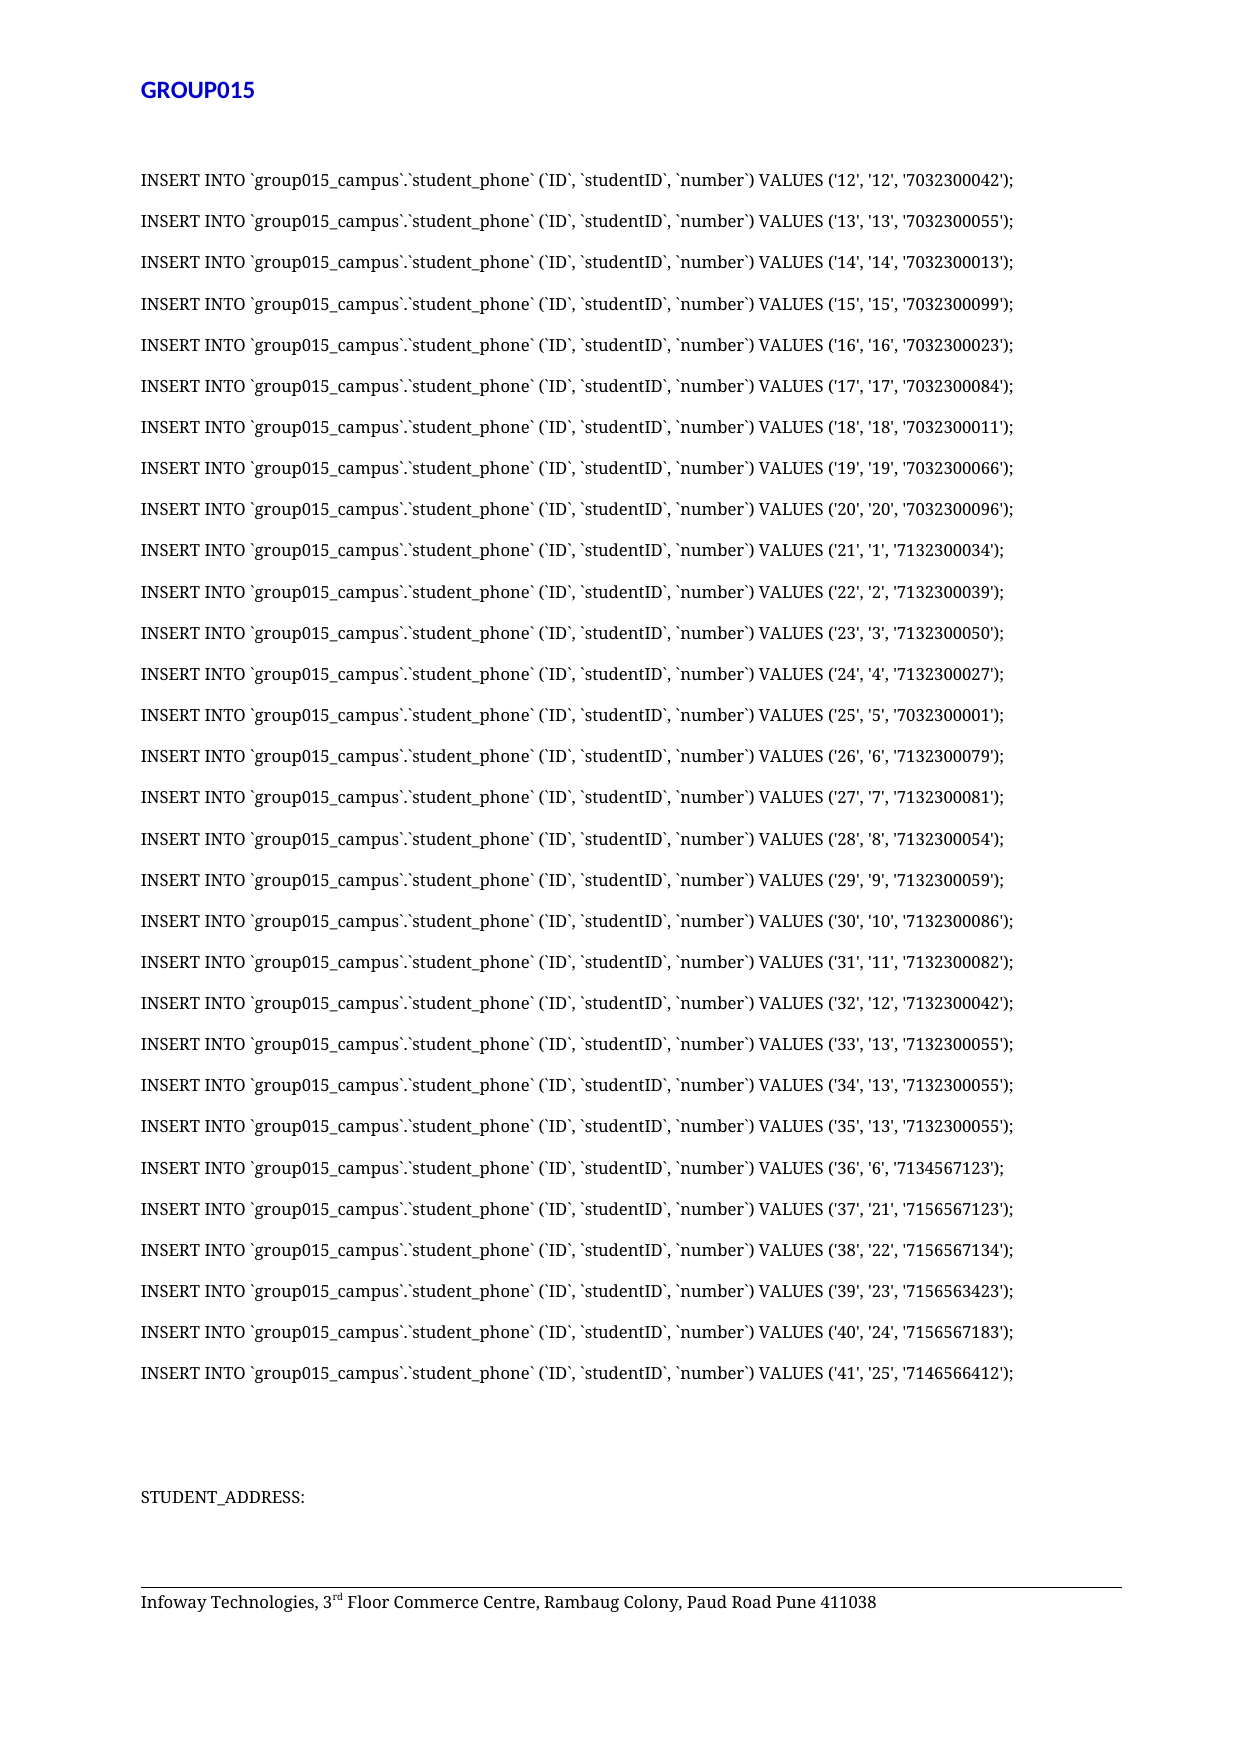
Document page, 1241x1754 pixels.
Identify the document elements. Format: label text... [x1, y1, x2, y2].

text INSERT INTO `group015_campus`.`student_phone` (`ID`, `studentID`, `number`) VALUES ('25', '5', '7032300001'); [141, 704, 1122, 726]
text INSERT INTO `group015_campus`.`student_phone` (`ID`, `studentID`, `number`) VALUES ('34', '13', '7132300055'); [141, 1074, 1122, 1097]
text INSERT INTO `group015_campus`.`student_phone` (`ID`, `studentID`, `number`) VALUES ('20', '20', '7032300096'); [141, 498, 1122, 521]
text INSERT INTO `group015_campus`.`student_phone` (`ID`, `studentID`, `number`) VALUES ('23', '3', '7132300050'); [141, 621, 1122, 644]
text INSERT INTO `group015_campus`.`student_phone` (`ID`, `studentID`, `number`) VALUES ('12', '12', '7032300042'); [141, 169, 1122, 191]
text INSERT INTO `group015_campus`.`student_phone` (`ID`, `studentID`, `number`) VALUES ('36', '6', '7134567123'); [141, 1156, 1122, 1179]
text INSERT INTO `group015_campus`.`student_phone` (`ID`, `studentID`, `number`) VALUES ('35', '13', '7132300055'); [141, 1115, 1122, 1138]
text INSERT INTO `group015_campus`.`student_phone` (`ID`, `studentID`, `number`) VALUES ('39', '23', '7156563423'); [141, 1280, 1122, 1302]
text STUDENT_ADDRESS: [141, 1485, 1122, 1508]
text INSERT INTO `group015_campus`.`student_phone` (`ID`, `studentID`, `number`) VALUES ('38', '22', '7156567134'); [141, 1238, 1122, 1261]
text INSERT INTO `group015_campus`.`student_phone` (`ID`, `studentID`, `number`) VALUES ('13', '13', '7032300055'); [141, 210, 1122, 233]
text INSERT INTO `group015_campus`.`student_phone` (`ID`, `studentID`, `number`) VALUES ('22', '2', '7132300039'); [141, 580, 1122, 603]
text INSERT INTO `group015_campus`.`student_phone` (`ID`, `studentID`, `number`) VALUES ('41', '25', '7146566412'); [141, 1362, 1122, 1385]
text INSERT INTO `group015_campus`.`student_phone` (`ID`, `studentID`, `number`) VALUES ('14', '14', '7032300013'); [141, 251, 1122, 274]
text INSERT INTO `group015_campus`.`student_phone` (`ID`, `studentID`, `number`) VALUES ('16', '16', '7032300023'); [141, 333, 1122, 356]
text INSERT INTO `group015_campus`.`student_phone` (`ID`, `studentID`, `number`) VALUES ('32', '12', '7132300042'); [141, 992, 1122, 1014]
text INSERT INTO `group015_campus`.`student_phone` (`ID`, `studentID`, `number`) VALUES ('17', '17', '7032300084'); [141, 374, 1122, 397]
text INSERT INTO `group015_campus`.`student_phone` (`ID`, `studentID`, `number`) VALUES ('21', '1', '7132300034'); [141, 539, 1122, 562]
text INSERT INTO `group015_campus`.`student_phone` (`ID`, `studentID`, `number`) VALUES ('37', '21', '7156567123'); [141, 1197, 1122, 1220]
text INSERT INTO `group015_campus`.`student_phone` (`ID`, `studentID`, `number`) VALUES ('28', '8', '7132300054'); [141, 827, 1122, 850]
text INSERT INTO `group015_campus`.`student_phone` (`ID`, `studentID`, `number`) VALUES ('31', '11', '7132300082'); [141, 951, 1122, 973]
text INSERT INTO `group015_campus`.`student_phone` (`ID`, `studentID`, `number`) VALUES ('18', '18', '7032300011'); [141, 416, 1122, 438]
text INSERT INTO `group015_campus`.`student_phone` (`ID`, `studentID`, `number`) VALUES ('24', '4', '7132300027'); [141, 662, 1122, 685]
text INSERT INTO `group015_campus`.`student_phone` (`ID`, `studentID`, `number`) VALUES ('29', '9', '7132300059'); [141, 868, 1122, 891]
text INSERT INTO `group015_campus`.`student_phone` (`ID`, `studentID`, `number`) VALUES ('26', '6', '7132300079'); [141, 745, 1122, 767]
text INSERT INTO `group015_campus`.`student_phone` (`ID`, `studentID`, `number`) VALUES ('40', '24', '7156567183'); [141, 1321, 1122, 1343]
text INSERT INTO `group015_campus`.`student_phone` (`ID`, `studentID`, `number`) VALUES ('15', '15', '7032300099'); [141, 292, 1122, 315]
text INSERT INTO `group015_campus`.`student_phone` (`ID`, `studentID`, `number`) VALUES ('30', '10', '7132300086'); [141, 909, 1122, 932]
text INSERT INTO `group015_campus`.`student_phone` (`ID`, `studentID`, `number`) VALUES ('19', '19', '7032300066'); [141, 457, 1122, 479]
text INSERT INTO `group015_campus`.`student_phone` (`ID`, `studentID`, `number`) VALUES ('33', '13', '7132300055'); [141, 1033, 1122, 1056]
text INSERT INTO `group015_campus`.`student_phone` (`ID`, `studentID`, `number`) VALUES ('27', '7', '7132300081'); [141, 786, 1122, 809]
